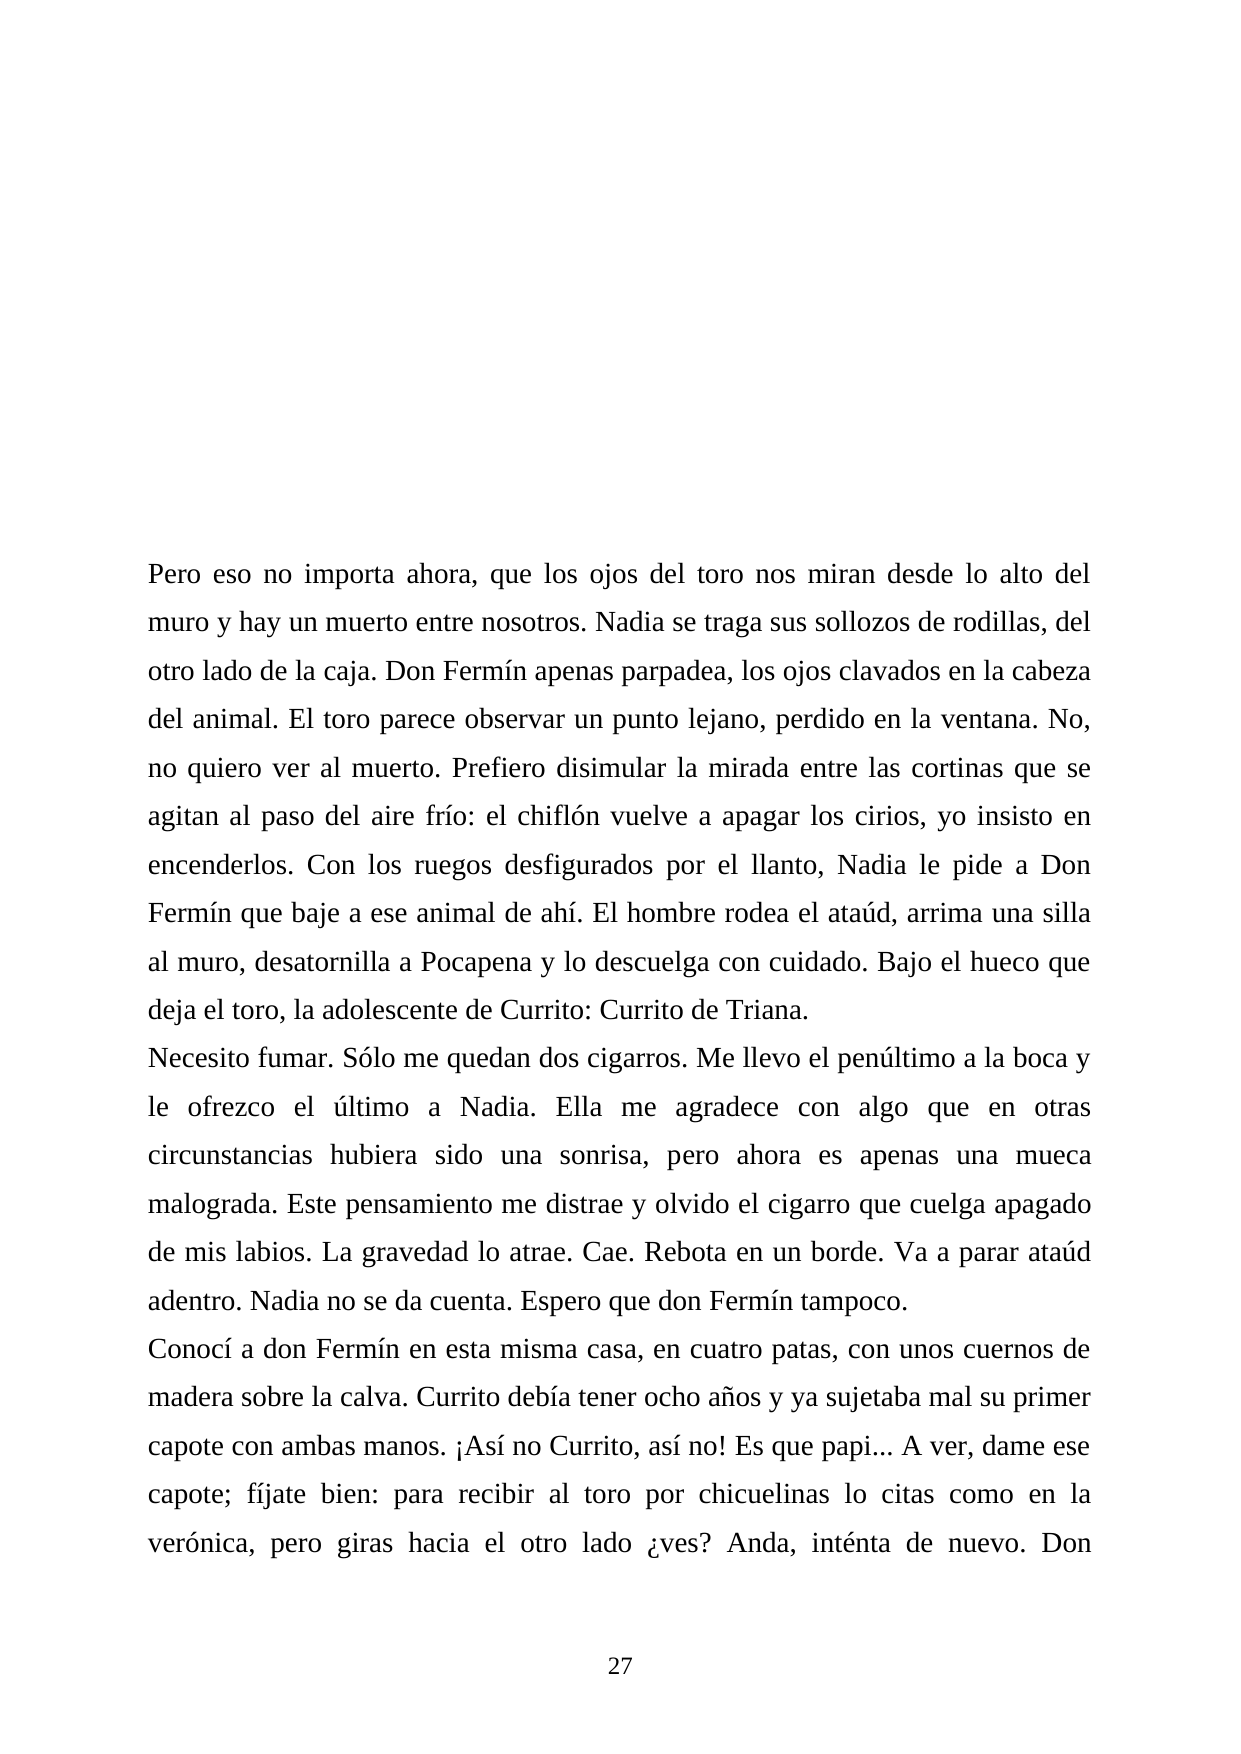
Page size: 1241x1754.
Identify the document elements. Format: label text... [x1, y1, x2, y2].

text Pero eso no importa ahora, que los ojos del toro nos miran desde lo alto del muro y hay un muerto entre nosotros. Nadia se traga sus sollozos de rodillas, del otro lado de la caja. Don Fermín apenas parpadea, los ojos clavados en la cabeza del animal. El toro parece observar un punto lejano, perdido en la ventana. No, no quiero ver al muerto. Prefiero disimular la mirada entre las cortinas que se agitan al paso del aire frío: el chiflón vuelve a apagar los cirios, yo insisto en encenderlos. Con los ruegos desfigurados por el llanto, Nadia le pide a Don Fermín que baje a ese animal de ahí. El hombre rodea el ataúd, arrima una silla al muro, desatornilla a Pocapena y lo descuelga con cuidado. Bajo el hueco que deja el toro, la adolescente de Currito: Currito de Triana. [148, 557, 1092, 1026]
text Conocí a don Fermín en esta misma casa, en cuatro patas, con unos cuernos de madera sobre la calva. Currito debía tener ocho años y ya sujetaba mal su primer capote con ambas manos. ¡Así no Currito, así no! Es que papi... A ver, dame ese capote; fíjate bien: para recibir al toro por chicuelinas lo citas como en la verónica, pero giras hacia el otro lado ¿ves? Anda, inténta de nuevo. Don [148, 1332, 1092, 1558]
text Necesito fumar. Sólo me quedan dos cigarros. Me llevo el penúltimo a la boca y le ofrezco el último a Nadia. Ella me agradece con algo que en otras circunstancias hubiera sido una sonrisa, pero ahora es apenas una mueca malograda. Este pensamiento me distrae y olvido el cigarro que cuelga apagado de mis labios. La gravedad lo atrae. Cae. Rebota en un borde. Va a parar ataúd adentro. Nadia no se da cuenta. Espero que don Fermín tampoco. [148, 1042, 1092, 1316]
